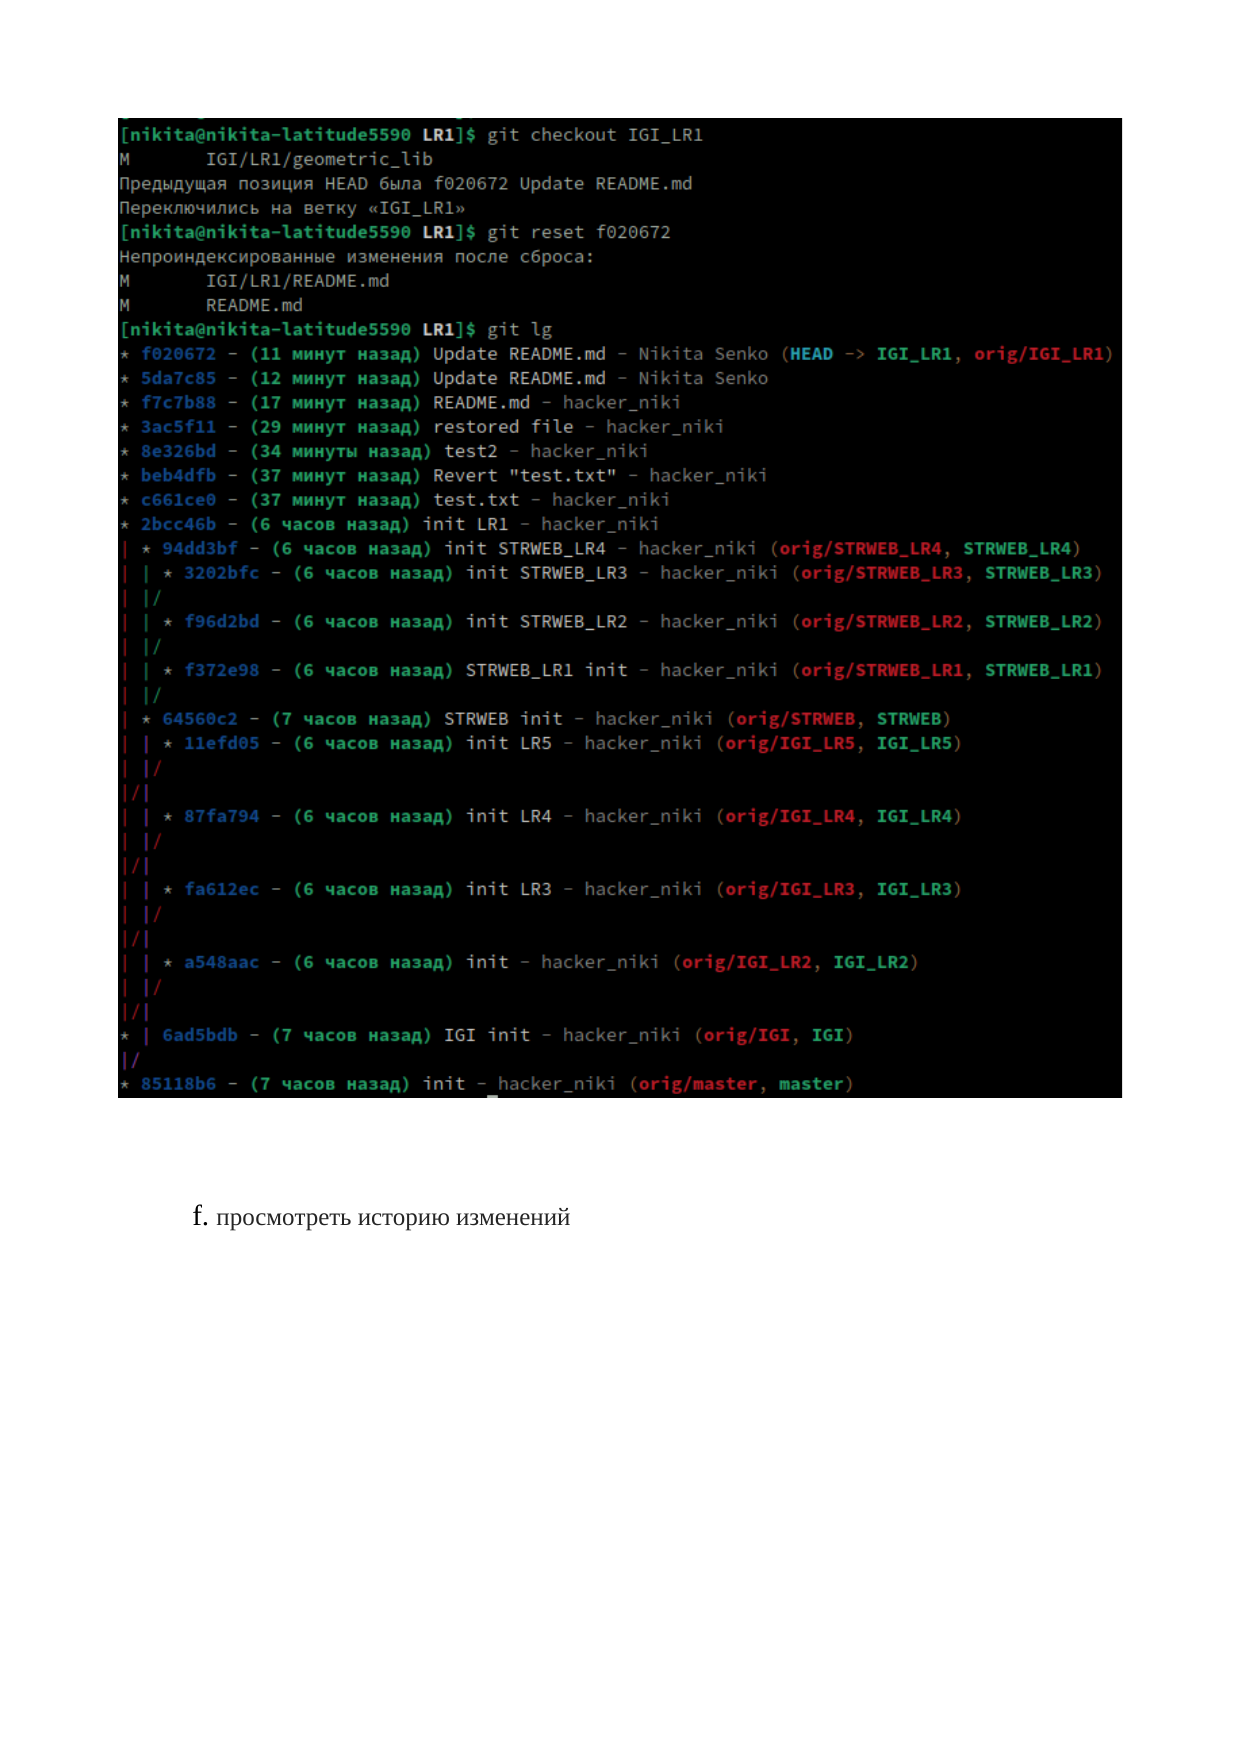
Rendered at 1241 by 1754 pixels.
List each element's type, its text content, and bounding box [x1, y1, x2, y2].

text f. просмотреть историю изменений [118, 1198, 1122, 1232]
picture [118, 118, 1123, 1098]
